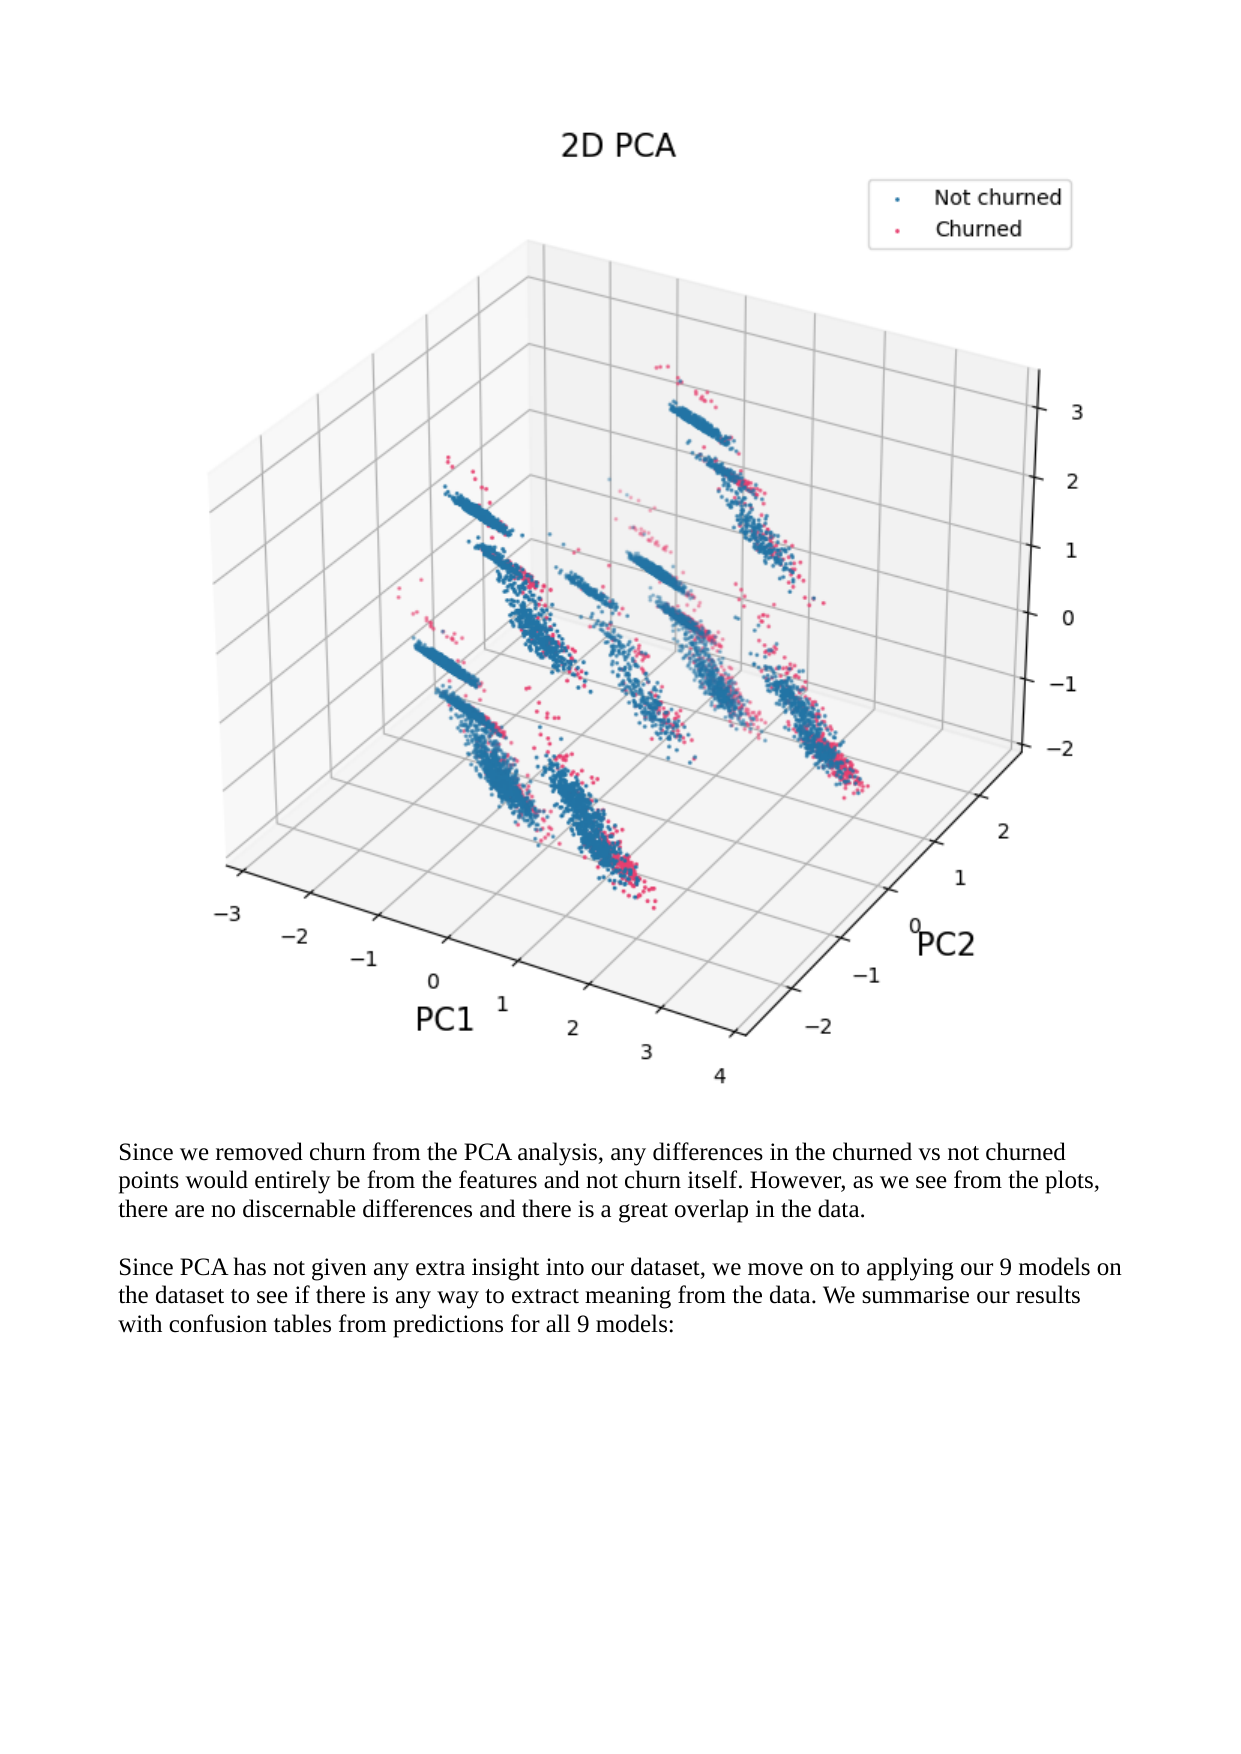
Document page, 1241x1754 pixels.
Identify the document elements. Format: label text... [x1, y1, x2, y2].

picture [142, 118, 1098, 1109]
text Since PCA has not given any extra insight into our dataset, we move on to applying our 9 models on the dataset to see if there is any way to extract meaning from the data. We summarise our results with confusion tables from predictions for all 9 models: [118, 1252, 1122, 1338]
text Since we removed churn from the PCA analysis, any differences in the churned vs not churned points would entirely be from the features and not churn itself. However, as we see from the plots, there are no discernable differences and there is a great overlap in the data. [118, 1137, 1122, 1223]
